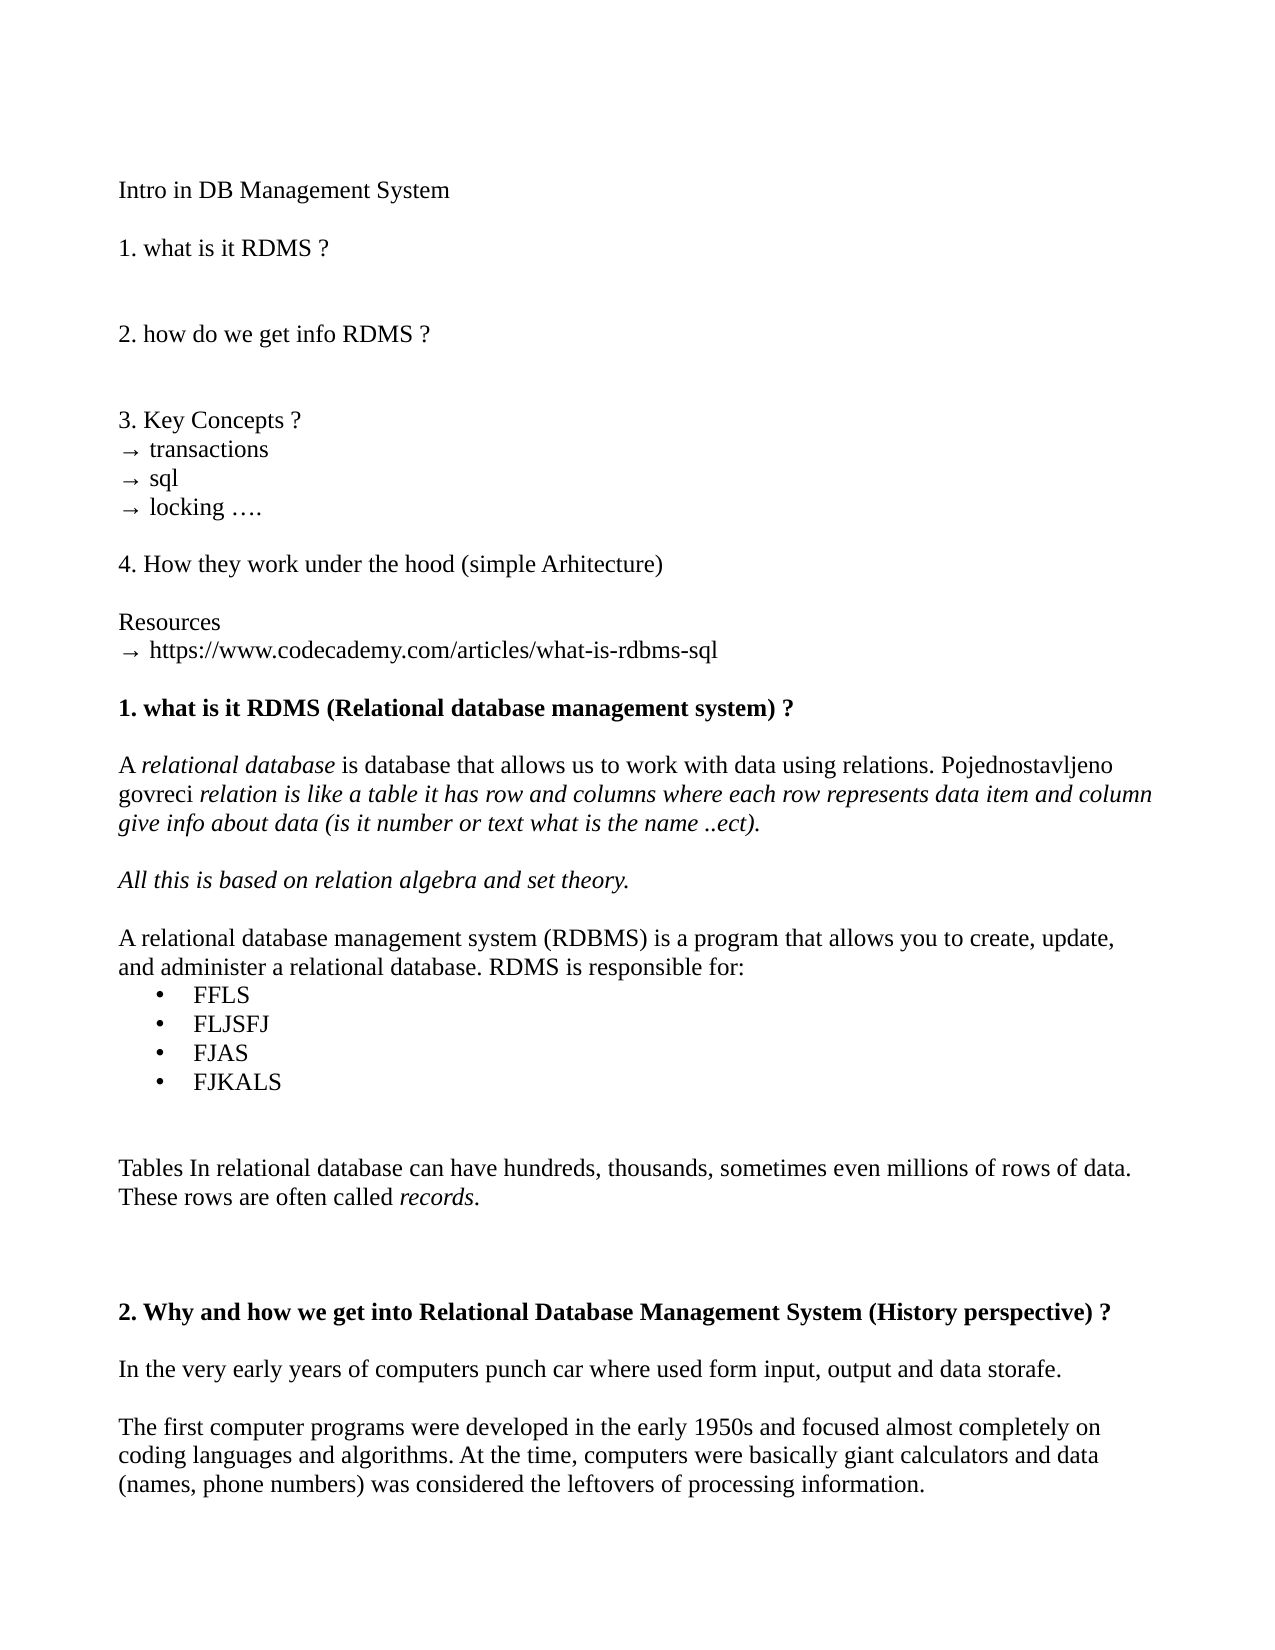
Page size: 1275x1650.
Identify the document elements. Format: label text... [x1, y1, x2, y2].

list FLJSFJ [156, 1009, 1157, 1038]
list FFLS [156, 981, 1157, 1009]
text → transactions [118, 434, 1157, 463]
text 4. How they work under the hood (simple Arhitecture) [118, 549, 1157, 578]
text → locking …. [118, 492, 1157, 521]
text 2. Why and how we get into Relational Database Management System (History perspective) ? [118, 1297, 1157, 1326]
text A relational database management system (RDBMS) is a program that allows you to create, update, and administer a relational database. RDMS is responsible for: [118, 923, 1157, 981]
text → sql [118, 463, 1157, 492]
text All this is based on relation algebra and set theory. [118, 866, 1157, 894]
text 1. what is it RDMS ? [118, 233, 1157, 262]
text Intro in DB Management System [118, 176, 1157, 204]
list FJAS [156, 1038, 1157, 1067]
text 2. how do we get info RDMS ? [118, 319, 1157, 348]
text Tables In relational database can have hundreds, thousands, sometimes even millions of rows of data. These rows are often called records. [118, 1153, 1157, 1211]
text In the very early years of computers punch car where used form input, output and data storafe. [118, 1354, 1157, 1383]
text 1. what is it RDMS (Relational database management system) ? [118, 693, 1157, 722]
list FJKALS [156, 1067, 1157, 1096]
text The first computer programs were developed in the early 1950s and focused almost completely on coding languages and algorithms. At the time, computers were basically giant calculators and data (names, phone numbers) was considered the leftovers of processing information. [118, 1412, 1157, 1498]
text A relational database is database that allows us to work with data using relations. Pojednostavljeno govreci relation is like a table it has row and columns where each row represents data item and column give info about data (is it number or text what is the name ..ect). [118, 751, 1157, 837]
text 3. Key Concepts ? [118, 406, 1157, 434]
text Resources → https://www.codecademy.com/articles/what-is-rdbms-sql [118, 607, 1157, 664]
